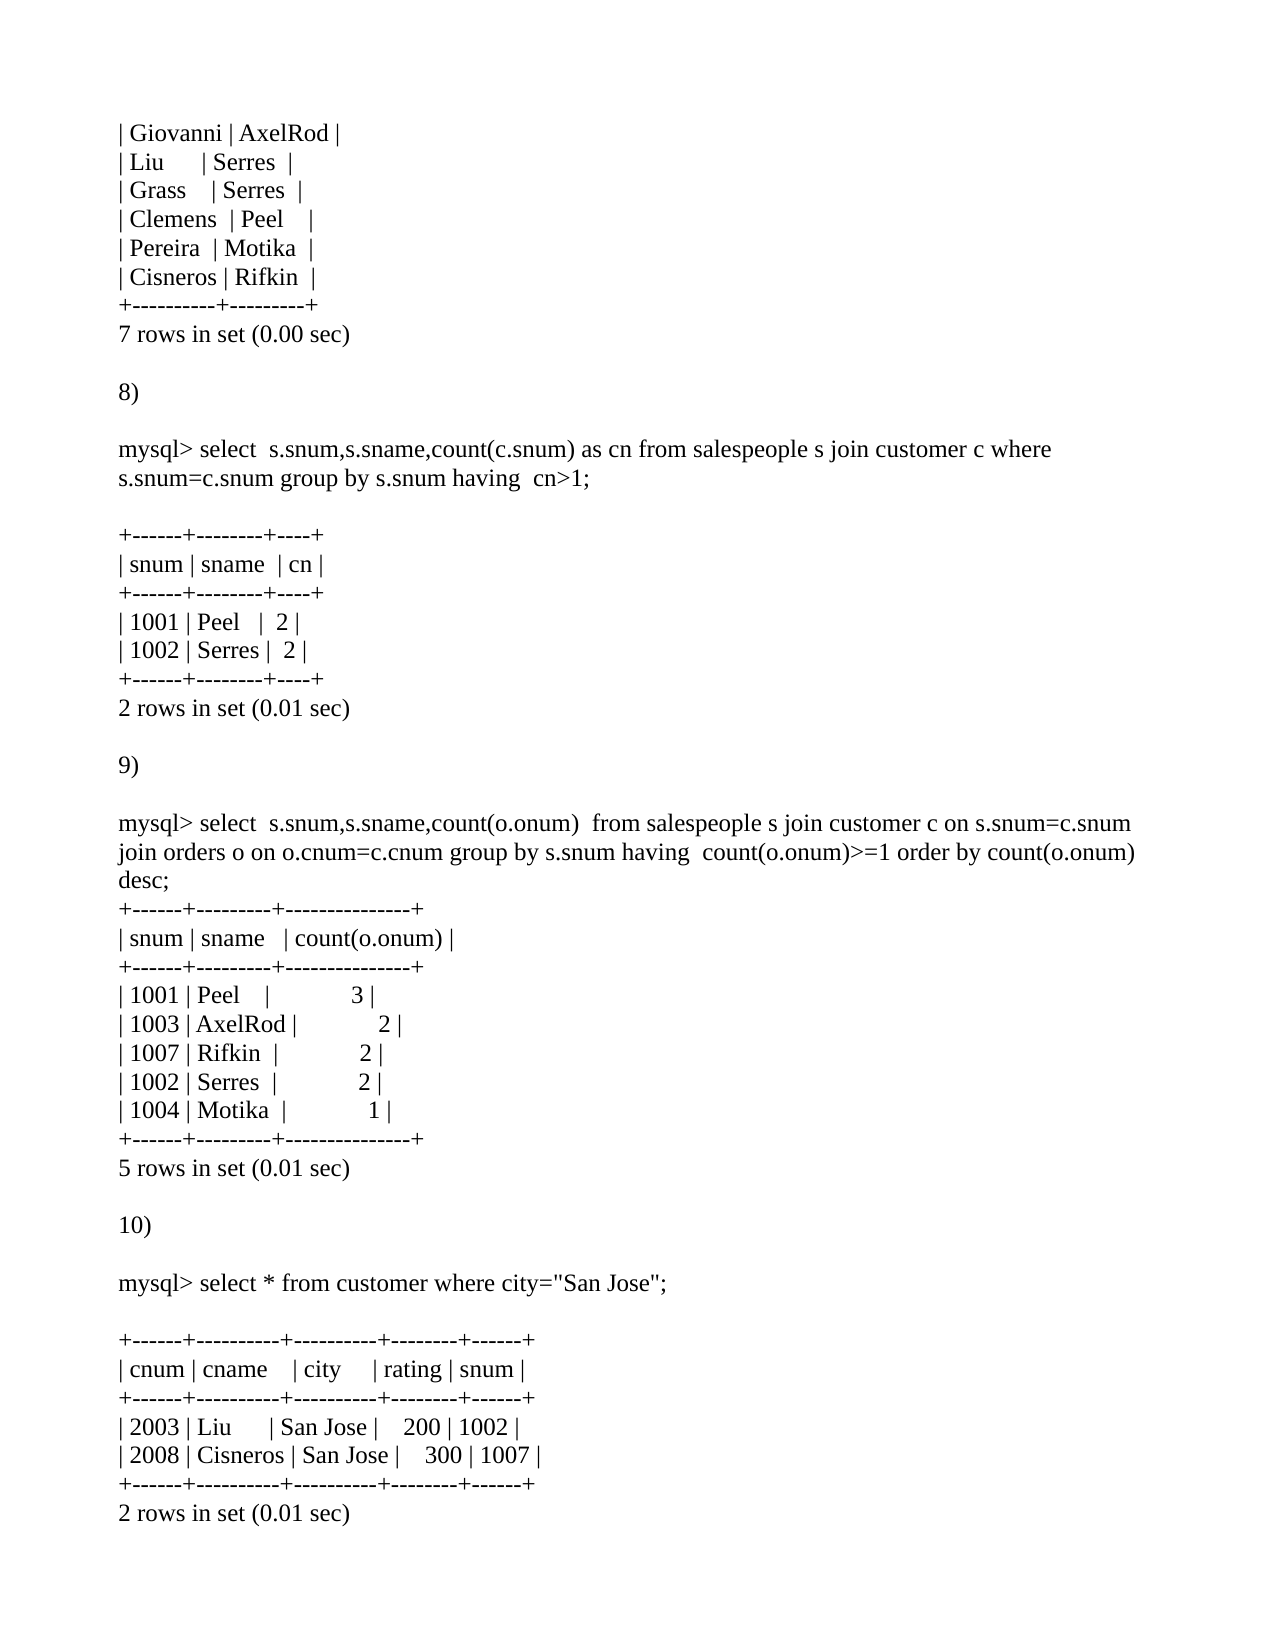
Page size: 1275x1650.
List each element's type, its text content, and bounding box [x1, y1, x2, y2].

text +------+----------+----------+--------+------+ [118, 1469, 1157, 1498]
text | Cisneros | Rifkin | [118, 262, 1157, 291]
text | 1002 | Serres | 2 | [118, 1067, 1157, 1096]
text mysql> select s.snum,s.sname,count(o.onum) from salespeople s join customer c on s.snum=c.snum join orders o on o.cnum=c.cnum group by s.snum having count(o.onum)>=1 order by count(o.onum) desc; [118, 808, 1157, 894]
text | 1002 | Serres | 2 | [118, 636, 1157, 664]
text mysql> select s.snum,s.sname,count(c.snum) as cn from salespeople s join customer c where s.snum=c.snum group by s.snum having cn>1; [118, 434, 1157, 492]
text | 1001 | Peel | 3 | [118, 981, 1157, 1009]
text +------+---------+---------------+ [118, 894, 1157, 923]
text | Liu | Serres | [118, 147, 1157, 176]
text | 1001 | Peel | 2 | [118, 607, 1157, 636]
text | 1007 | Rifkin | 2 | [118, 1038, 1157, 1067]
text | Grass | Serres | [118, 176, 1157, 204]
text +------+--------+----+ [118, 664, 1157, 693]
text | cnum | cname | city | rating | snum | [118, 1354, 1157, 1383]
text 7 rows in set (0.00 sec) [118, 319, 1157, 348]
text +------+----------+----------+--------+------+ [118, 1326, 1157, 1354]
text +------+---------+---------------+ [118, 1124, 1157, 1153]
text | 1004 | Motika | 1 | [118, 1096, 1157, 1124]
text | 2003 | Liu | San Jose | 200 | 1002 | [118, 1412, 1157, 1441]
text | snum | sname | cn | [118, 549, 1157, 578]
text | Pereira | Motika | [118, 233, 1157, 262]
text 8) [118, 377, 1157, 406]
text | 1003 | AxelRod | 2 | [118, 1009, 1157, 1038]
text | Giovanni | AxelRod | [118, 118, 1157, 147]
text | Clemens | Peel | [118, 204, 1157, 233]
text 2 rows in set (0.01 sec) [118, 1498, 1157, 1527]
text mysql> select * from customer where city="San Jose"; [118, 1268, 1157, 1297]
text +------+---------+---------------+ [118, 952, 1157, 981]
text +------+--------+----+ [118, 521, 1157, 549]
text 5 rows in set (0.01 sec) [118, 1153, 1157, 1182]
text | snum | sname | count(o.onum) | [118, 923, 1157, 952]
text 9) [118, 751, 1157, 779]
text +------+----------+----------+--------+------+ [118, 1383, 1157, 1412]
text | 2008 | Cisneros | San Jose | 300 | 1007 | [118, 1441, 1157, 1469]
text 10) [118, 1211, 1157, 1239]
text +----------+---------+ [118, 291, 1157, 319]
text +------+--------+----+ [118, 578, 1157, 607]
text 2 rows in set (0.01 sec) [118, 693, 1157, 722]
